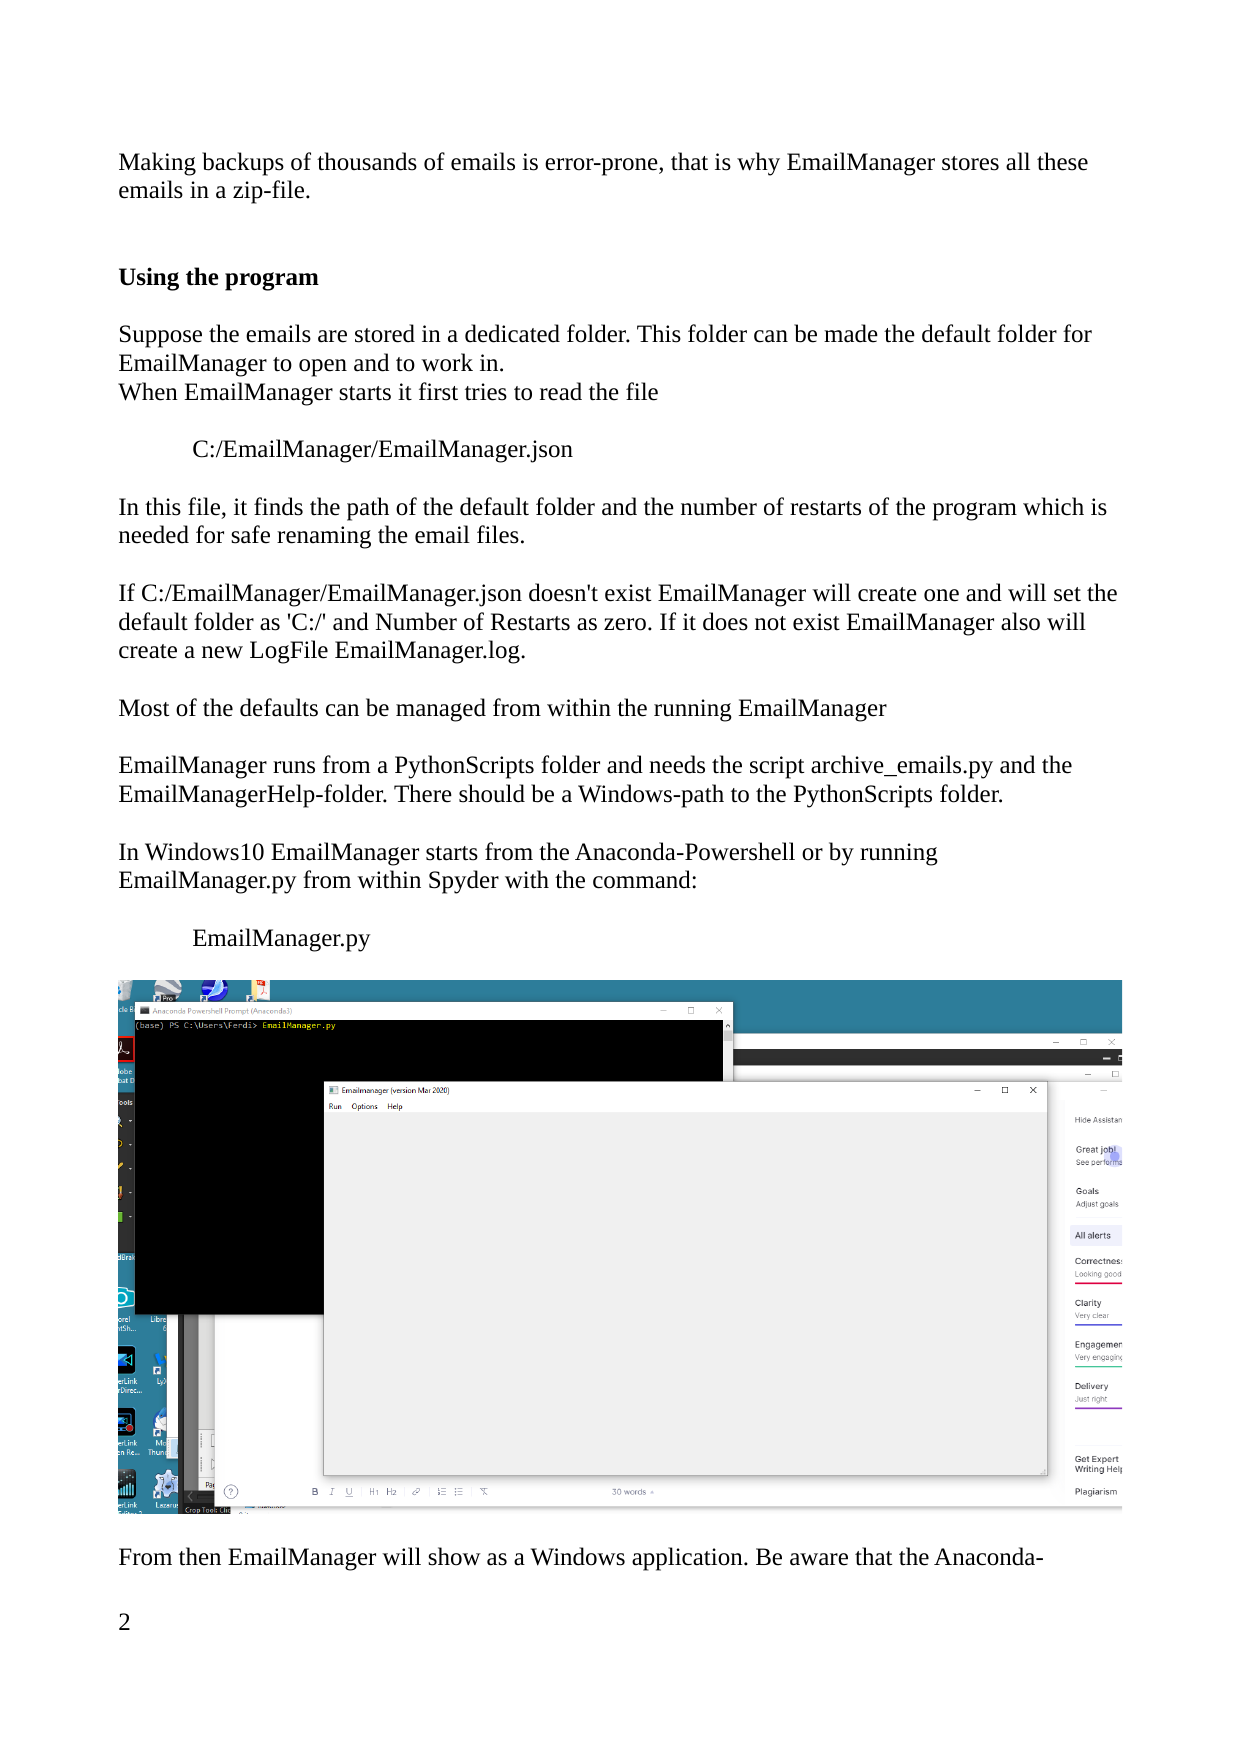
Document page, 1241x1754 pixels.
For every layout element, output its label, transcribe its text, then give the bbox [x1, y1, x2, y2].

text C:/EmailManager/EmailManager.json [118, 406, 1122, 463]
text EmailManager.py [118, 894, 1122, 952]
text In this file, it finds the path of the default folder and the number of restarts of the program which is needed for safe renaming the email files. [118, 463, 1122, 578]
text From then EmailManager will show as a Windows application. Be aware that the Anaconda- [118, 1514, 1122, 1571]
text If C:/EmailManager/EmailManager.json doesn't exist EmailManager will create one and will set the default folder as 'C:/' and Number of Restarts as zero. If it does not exist EmailManager also will create a new LogFile EmailManager.log. [118, 578, 1122, 664]
picture [118, 980, 1123, 1514]
text Making backups of thousands of emails is error-prone, that is why EmailManager stores all these emails in a zip-file. [118, 118, 1122, 204]
text Most of the defaults can be managed from within the running EmailManager EmailManager runs from a PythonScripts folder and needs the script archive_emails.py and the EmailManagerHelp-folder. There should be a Windows-path to the PythonScripts folder. In Windows10 EmailManager starts from the Anaconda-Powershell or by running EmailManager.py from within Spyder with the command: [118, 664, 1122, 894]
text Using the program [118, 262, 1122, 291]
text Suppose the emails are stored in a dedicated folder. This folder can be made the default folder for EmailManager to open and to work in. When EmailManager starts it first tries to read the file [118, 291, 1122, 406]
